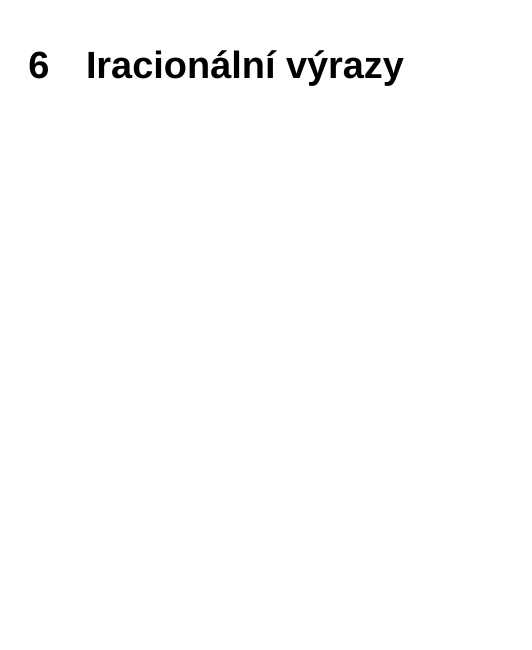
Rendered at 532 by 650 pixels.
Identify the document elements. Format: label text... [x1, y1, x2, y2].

subtitle Iracionální výrazy [18, 43, 514, 86]
